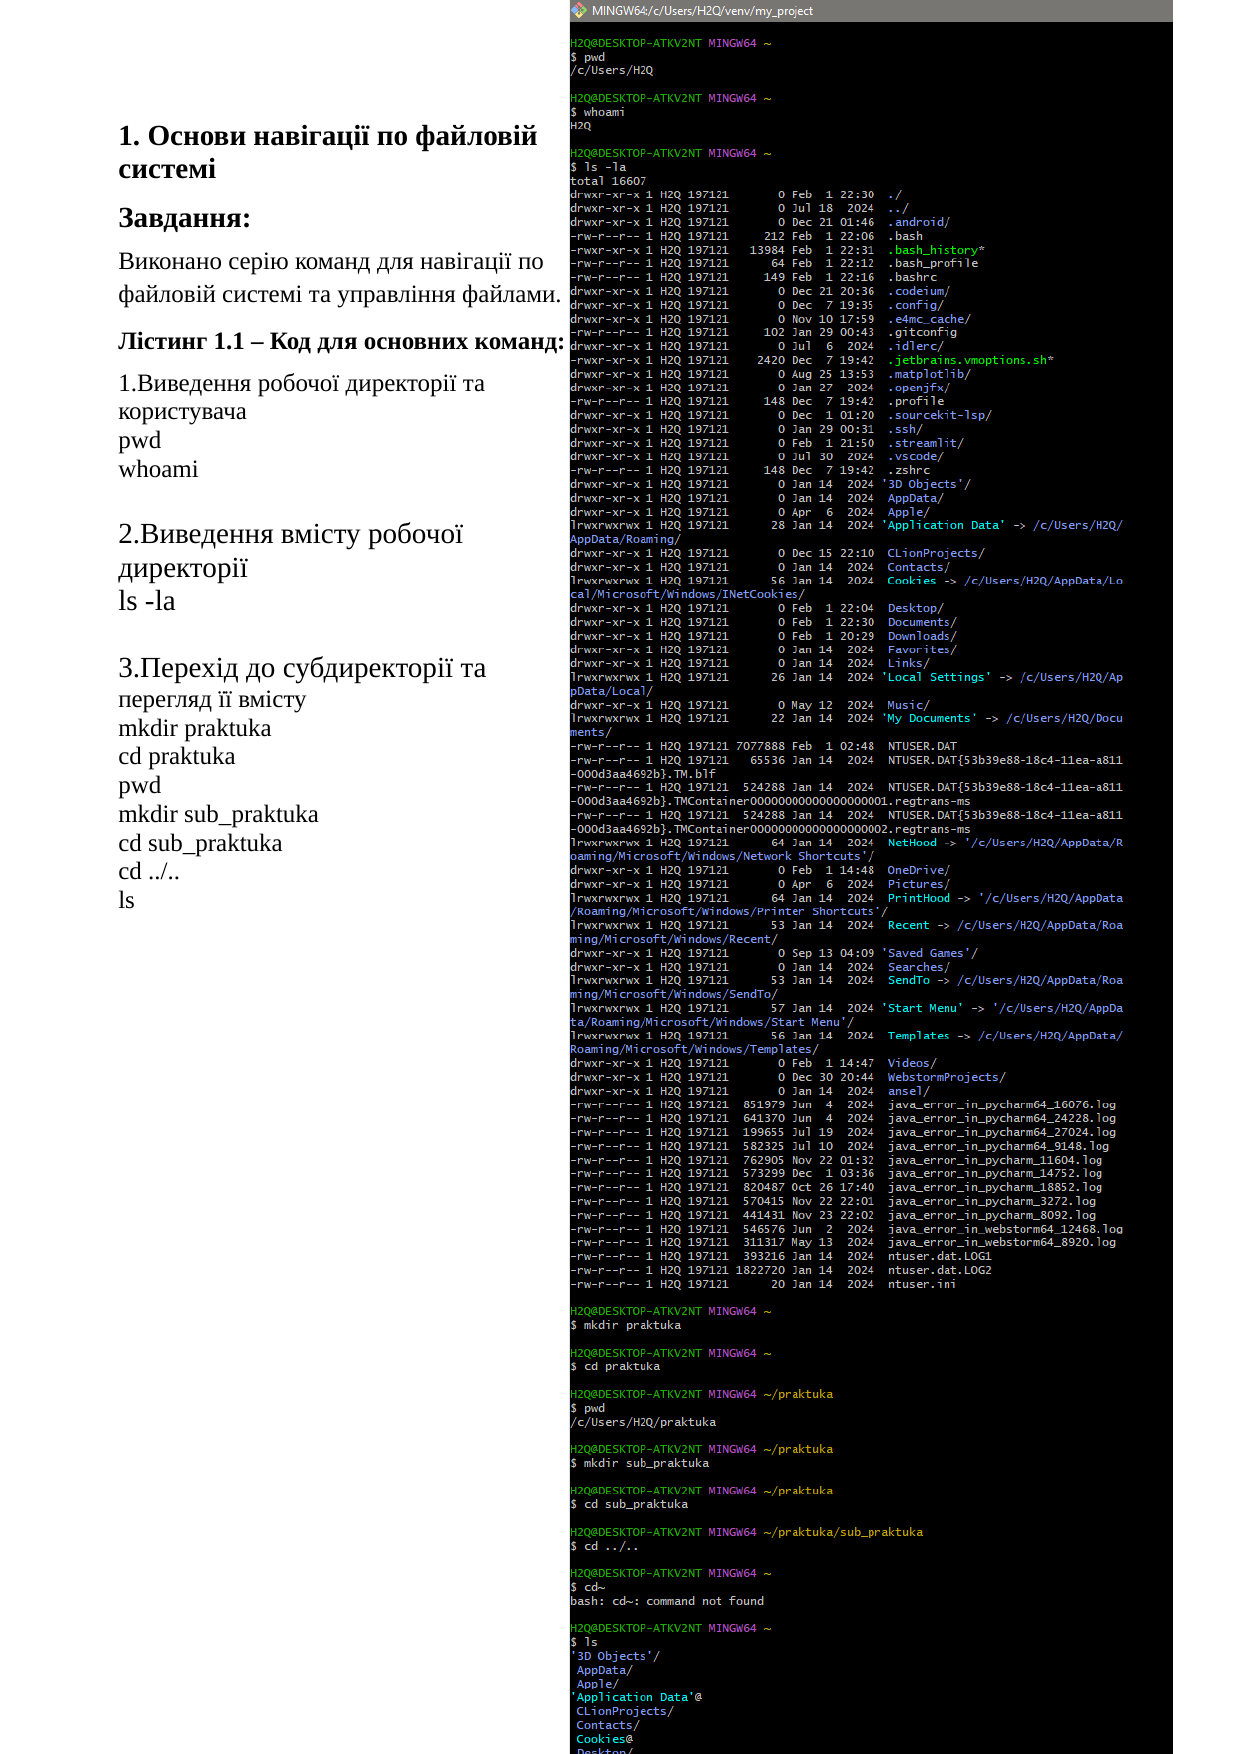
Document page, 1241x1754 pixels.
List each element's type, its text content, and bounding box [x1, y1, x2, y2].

subtitle 1. Основи навігації по файловій системі [118, 118, 569, 185]
text mkdir sub_praktuka [118, 799, 569, 828]
text ls [118, 885, 569, 914]
text 1.Виведення робочої директорії та користувача [118, 368, 569, 425]
text 3.Перехід до субдиректорії та перегляд її вмісту [118, 650, 569, 713]
text cd sub_praktuka [118, 828, 569, 856]
text mkdir praktuka [118, 713, 569, 741]
text pwd [118, 425, 569, 454]
text cd ../.. [118, 856, 569, 885]
picture [569, 0, 1173, 1754]
text whoami [118, 454, 569, 483]
text Виконано серію команд для навігації по файловій системі та управління файлами. [118, 246, 569, 308]
text 2.Виведення вмісту робочої директорії [118, 516, 569, 583]
subtitle Завдання: [118, 200, 569, 233]
subtitle Лістинг 1.1 – Код для основних команд: [118, 326, 569, 355]
text cd praktuka [118, 741, 569, 770]
text pwd [118, 770, 569, 799]
text ls -la [118, 583, 569, 617]
